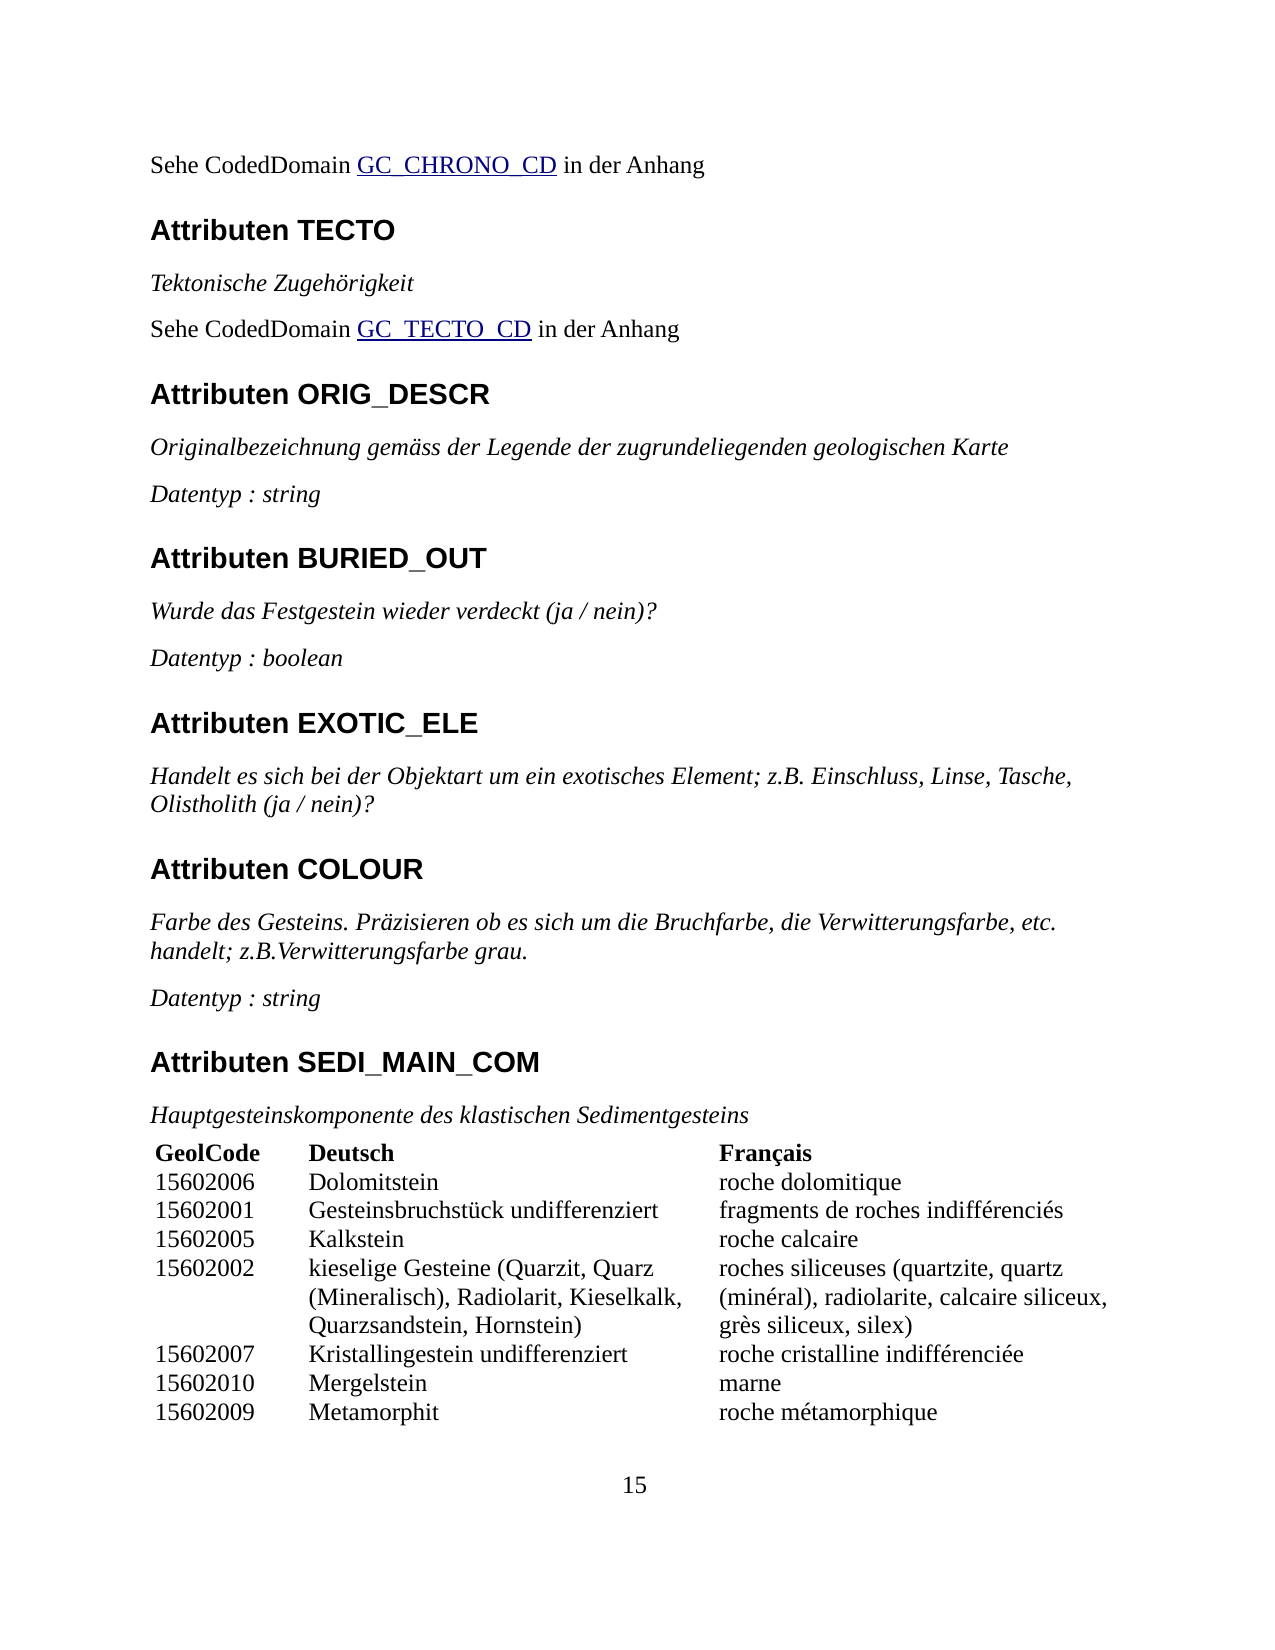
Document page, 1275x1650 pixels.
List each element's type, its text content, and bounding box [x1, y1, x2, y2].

table_cell 15602009 [150, 1397, 304, 1426]
text Farbe des Gesteins. Präzisieren ob es sich um die Bruchfarbe, die Verwitterungsfarbe, etc. handelt; z.B.Verwitterungsfarbe grau. [150, 907, 1125, 965]
table_cell Dolomitstein [304, 1167, 714, 1196]
table_cell Gesteinsbruchstück undifferenziert [304, 1196, 714, 1224]
subtitle Attributen TECTO [150, 213, 1125, 246]
table_header Français [714, 1138, 1125, 1167]
table_cell 15602005 [150, 1224, 304, 1253]
table_cell 15602010 [150, 1368, 304, 1397]
text Originalbezeichnung gemäss der Legende der zugrundeliegenden geologischen Karte [150, 432, 1125, 461]
text Sehe CodedDomain GC_TECTO_CD in der Anhang [150, 314, 1125, 343]
table_cell roche calcaire [714, 1224, 1125, 1253]
table_header GeolCode [150, 1138, 304, 1167]
table_cell 15602002 [150, 1253, 304, 1339]
table_cell Mergelstein [304, 1368, 714, 1397]
table_cell marne [714, 1368, 1125, 1397]
table_cell roche dolomitique [714, 1167, 1125, 1196]
subtitle Attributen EXOTIC_ELE [150, 706, 1125, 739]
table_cell roche cristalline indifférenciée [714, 1339, 1125, 1368]
table_cell Kalkstein [304, 1224, 714, 1253]
text Wurde das Festgestein wieder verdeckt (ja / nein)? [150, 596, 1125, 625]
text Hauptgesteinskomponente des klastischen Sedimentgesteins [150, 1100, 1125, 1129]
table_cell fragments de roches indifférenciés [714, 1196, 1125, 1224]
table_cell Metamorphit [304, 1397, 714, 1426]
table_cell 15602006 [150, 1167, 304, 1196]
text Tektonische Zugehörigkeit [150, 268, 1125, 296]
table_header Deutsch [304, 1138, 714, 1167]
table_cell 15602007 [150, 1339, 304, 1368]
table_cell Kristallingestein undifferenziert [304, 1339, 714, 1368]
subtitle Attributen BURIED_OUT [150, 541, 1125, 575]
subtitle Attributen SEDI_MAIN_COM [150, 1045, 1125, 1079]
table_cell roches siliceuses (quartzite, quartz (minéral), radiolarite, calcaire siliceux, grès siliceux, silex) [714, 1253, 1125, 1339]
subtitle Attributen COLOUR [150, 852, 1125, 886]
text Datentyp : boolean [150, 643, 1125, 672]
text Datentyp : string [150, 479, 1125, 507]
table_cell kieselige Gesteine (Quarzit, Quarz (Mineralisch), Radiolarit, Kieselkalk, Quarzsandstein, Hornstein) [304, 1253, 714, 1339]
subtitle Attributen ORIG_DESCR [150, 377, 1125, 411]
text Datentyp : string [150, 983, 1125, 1011]
text Sehe CodedDomain GC_CHRONO_CD in der Anhang [150, 150, 1125, 179]
text Handelt es sich bei der Objektart um ein exotisches Element; z.B. Einschluss, Linse, Tasche, Olistholith (ja / nein)? [150, 761, 1125, 818]
table_cell 15602001 [150, 1196, 304, 1224]
table_cell roche métamorphique [714, 1397, 1125, 1426]
